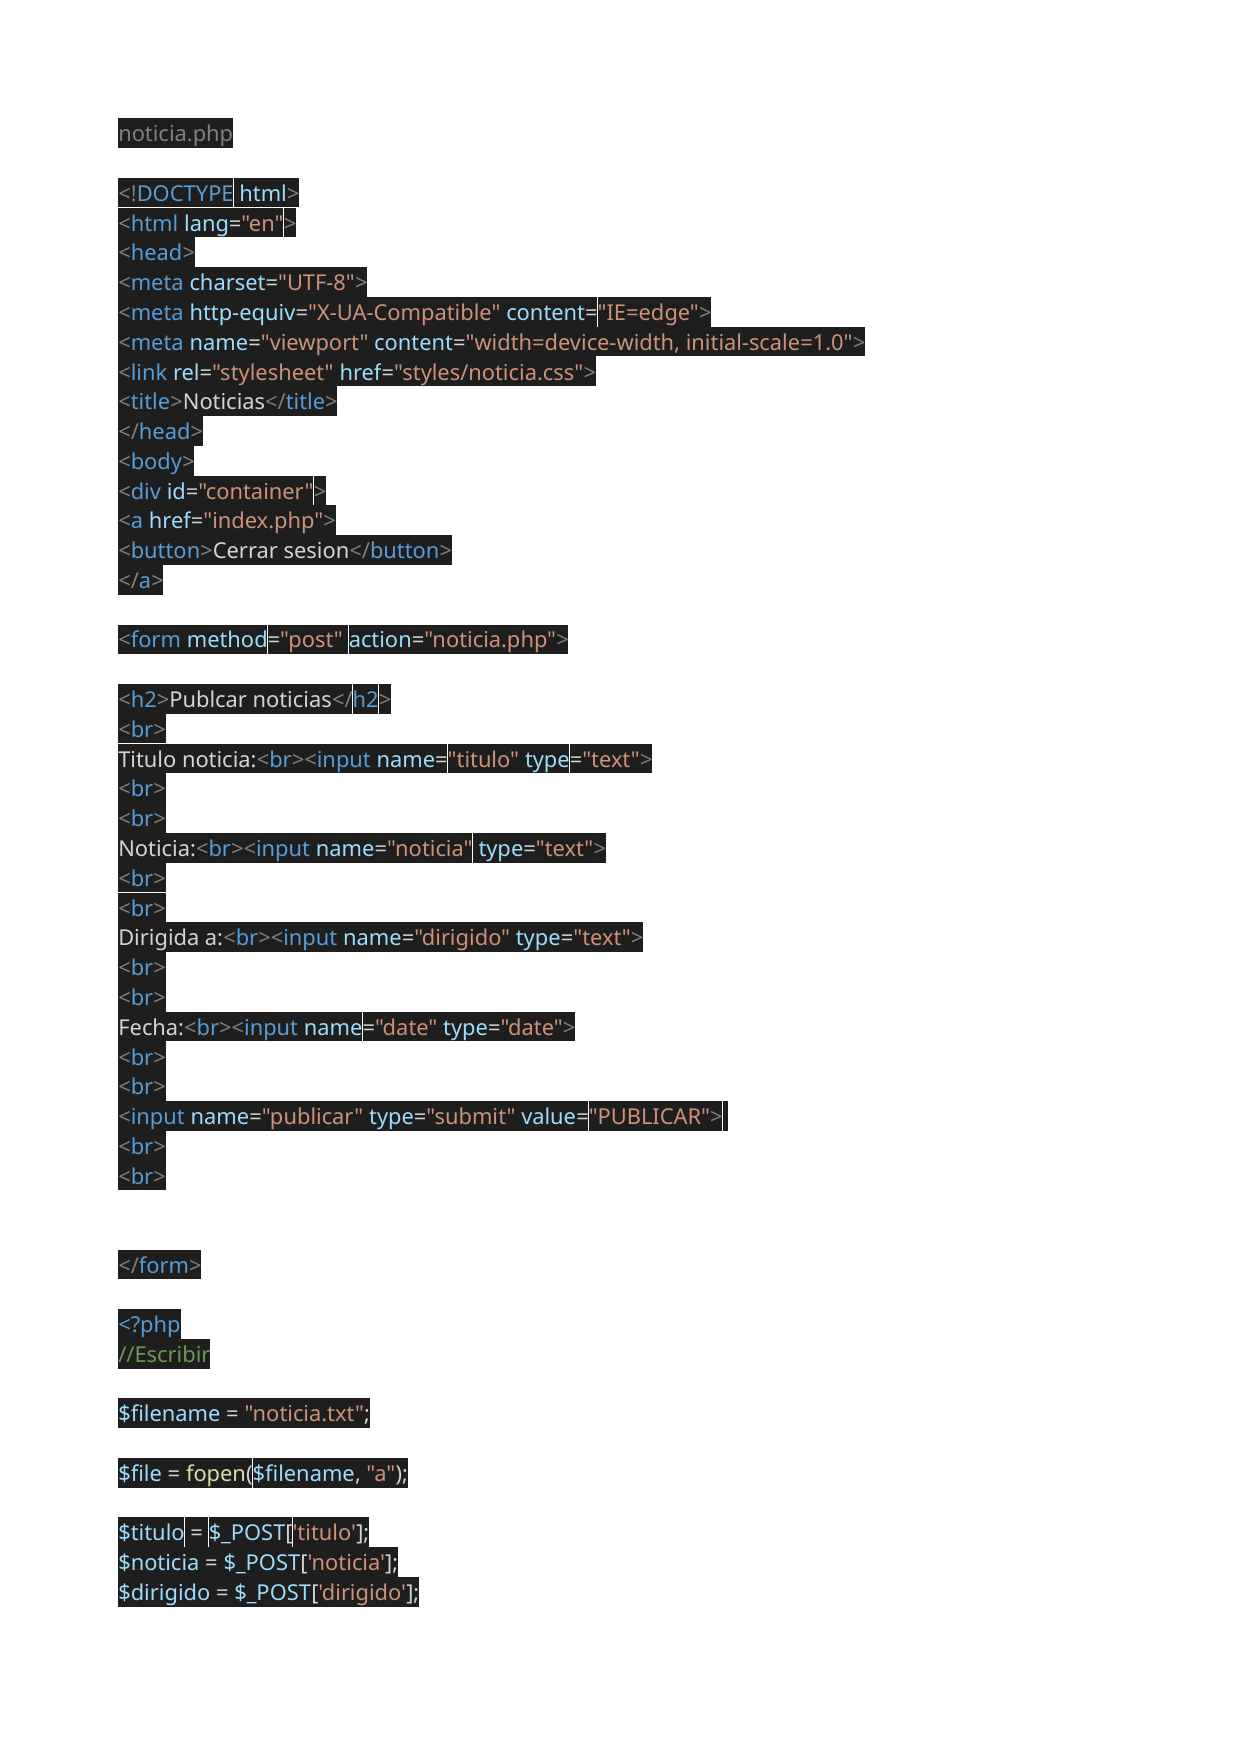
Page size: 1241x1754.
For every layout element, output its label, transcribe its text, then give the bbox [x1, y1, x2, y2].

text <br> [118, 803, 1122, 833]
text <?php [118, 1309, 1122, 1339]
text <br> [118, 982, 1122, 1012]
text Titulo noticia:<br><input name="titulo" type="text"> [118, 743, 1122, 773]
text <body> [118, 446, 1122, 476]
text <button>Cerrar sesion</button> [118, 535, 1122, 565]
text <a href="index.php"> [118, 505, 1122, 535]
text $file = fopen($filename, "a"); [118, 1458, 1122, 1488]
text <br> [118, 714, 1122, 743]
text <head> [118, 237, 1122, 267]
text <meta http-equiv="X-UA-Compatible" content="IE=edge"> [118, 297, 1122, 327]
text <input name="publicar" type="submit" value="PUBLICAR"> [118, 1101, 1122, 1131]
text <br> [118, 773, 1122, 803]
text Fecha:<br><input name="date" type="date"> [118, 1012, 1122, 1041]
text //Escribir [118, 1339, 1122, 1369]
text <br> [118, 1071, 1122, 1101]
text Noticia:<br><input name="noticia" type="text"> [118, 833, 1122, 863]
text <br> [118, 1041, 1122, 1071]
text <br> [118, 892, 1122, 922]
text <br> [118, 863, 1122, 892]
text <link rel="stylesheet" href="styles/noticia.css"> [118, 356, 1122, 386]
text <!DOCTYPE html> [118, 178, 1122, 207]
text noticia.php [118, 118, 1122, 148]
text $noticia = $_POST['noticia']; [118, 1547, 1122, 1577]
text $filename = "noticia.txt"; [118, 1398, 1122, 1428]
text </form> [118, 1249, 1122, 1279]
text <meta name="viewport" content="width=device-width, initial-scale=1.0"> [118, 327, 1122, 356]
text <br> [118, 1131, 1122, 1161]
text <meta charset="UTF-8"> [118, 267, 1122, 297]
text <form method="post" action="noticia.php"> [118, 624, 1122, 654]
text Dirigida a:<br><input name="dirigido" type="text"> [118, 922, 1122, 952]
text $dirigido = $_POST['dirigido']; [118, 1577, 1122, 1607]
text $titulo = $_POST['titulo']; [118, 1517, 1122, 1547]
text <h2>Publcar noticias</h2> [118, 684, 1122, 714]
text <div id="container"> [118, 476, 1122, 505]
text <html lang="en"> [118, 207, 1122, 237]
text </head> [118, 416, 1122, 446]
text <br> [118, 1161, 1122, 1190]
text <title>Noticias</title> [118, 386, 1122, 416]
text </a> [118, 565, 1122, 595]
text <br> [118, 952, 1122, 982]
